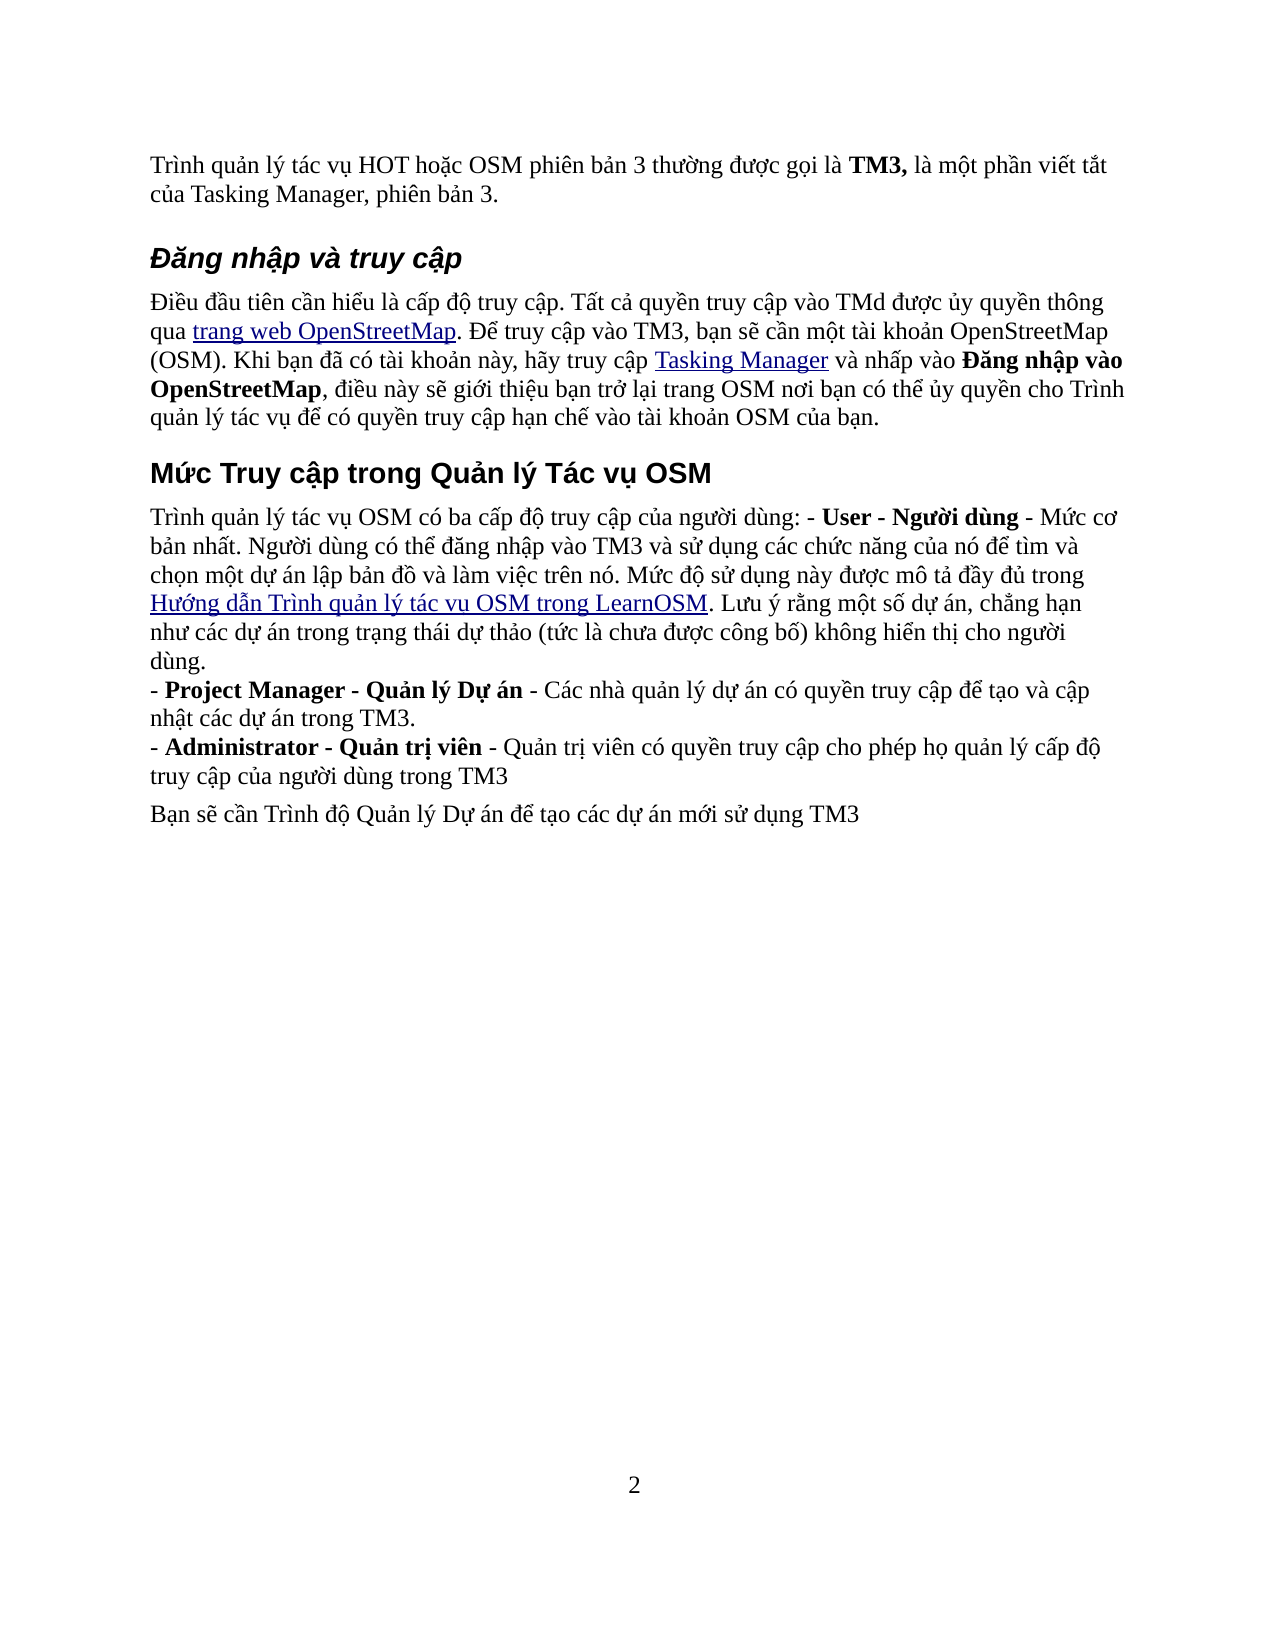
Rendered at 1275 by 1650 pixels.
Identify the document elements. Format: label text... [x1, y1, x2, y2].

text Bạn sẽ cần Trình độ Quản lý Dự án để tạo các dự án mới sử dụng TM3 [150, 799, 1125, 827]
text Điều đầu tiên cần hiểu là cấp độ truy cập. Tất cả quyền truy cập vào TMd được ủy quyền thông qua trang web OpenStreetMap. Để truy cập vào TM3, bạn sẽ cần một tài khoản OpenStreetMap (OSM). Khi bạn đã có tài khoản này, hãy truy cập Tasking Manager và nhấp vào Đăng nhập vào OpenStreetMap, điều này sẽ giới thiệu bạn trở lại trang OSM nơi bạn có thể ủy quyền cho Trình quản lý tác vụ để có quyền truy cập hạn chế vào tài khoản OSM của bạn. [150, 287, 1125, 431]
subtitle Đăng nhập và truy cập [150, 241, 1125, 275]
text Trình quản lý tác vụ HOT hoặc OSM phiên bản 3 thường được gọi là TM3, là một phần viết tắt của Tasking Manager, phiên bản 3. [150, 150, 1125, 207]
text Trình quản lý tác vụ OSM có ba cấp độ truy cập của người dùng: - User - Người dùng - Mức cơ bản nhất. Người dùng có thể đăng nhập vào TM3 và sử dụng các chức năng của nó để tìm và chọn một dự án lập bản đồ và làm việc trên nó. Mức độ sử dụng này được mô tả đầy đủ trong Hướng dẫn Trình quản lý tác vụ OSM trong LearnOSM. Lưu ý rằng một số dự án, chẳng hạn như các dự án trong trạng thái dự thảo (tức là chưa được công bố) không hiển thị cho người dùng. - Project Manager - Quản lý Dự án - Các nhà quản lý dự án có quyền truy cập để tạo và cập nhật các dự án trong TM3. - Administrator - Quản trị viên - Quản trị viên có quyền truy cập cho phép họ quản lý cấp độ truy cập của người dùng trong TM3 [150, 502, 1125, 790]
subtitle Mức Truy cập trong Quản lý Tác vụ OSM [150, 456, 1125, 490]
